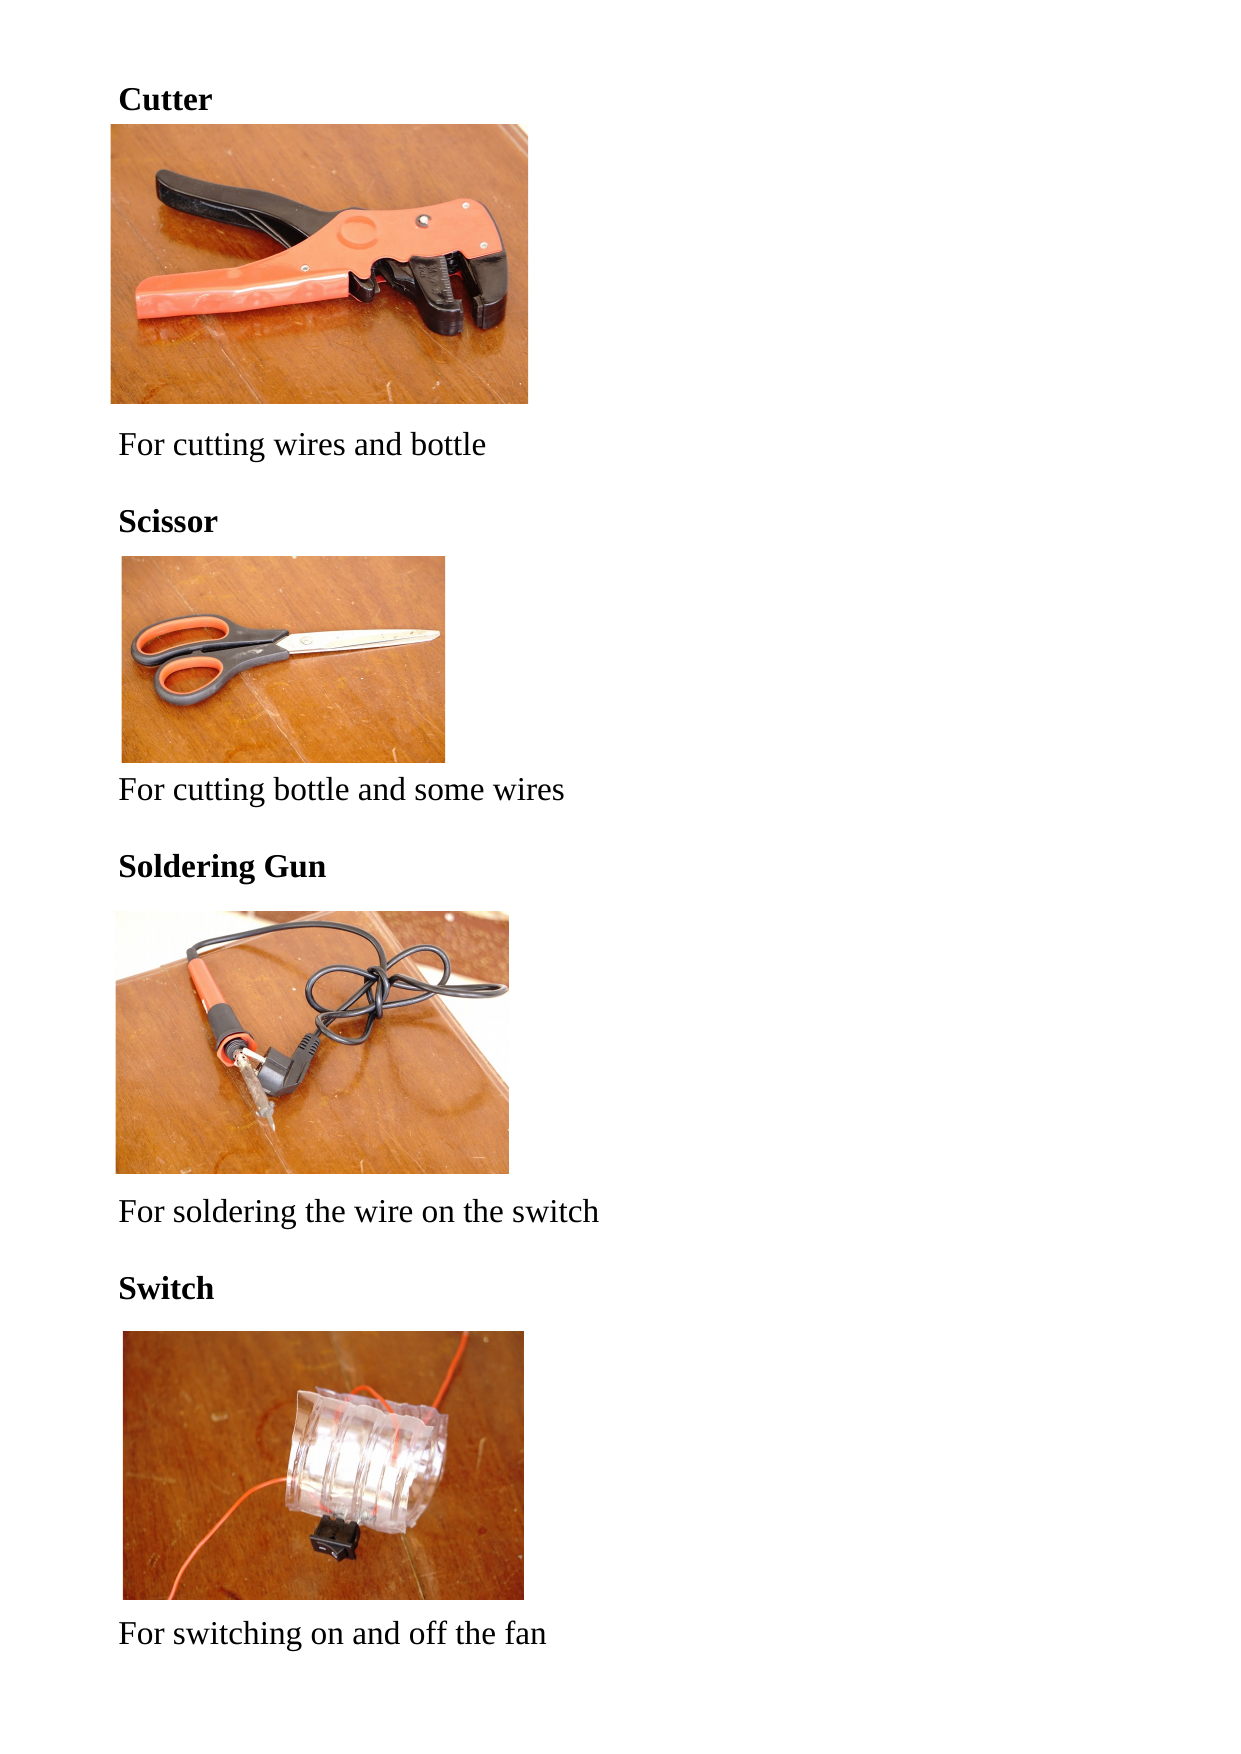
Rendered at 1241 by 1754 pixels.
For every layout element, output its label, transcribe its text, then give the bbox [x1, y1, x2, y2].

picture [110, 124, 529, 404]
text For cutting bottle and some wires [118, 770, 1122, 808]
text For cutting wires and bottle [118, 425, 1122, 463]
text For soldering the wire on the switch [118, 1191, 1122, 1230]
picture [115, 911, 509, 1174]
text Switch [118, 1268, 1122, 1306]
text Cutter [118, 80, 1122, 118]
text Scissor [118, 501, 1122, 540]
text Soldering Gun [118, 846, 1122, 885]
picture [121, 556, 446, 763]
picture [122, 1331, 524, 1600]
text For switching on and off the fan [118, 1613, 1122, 1651]
